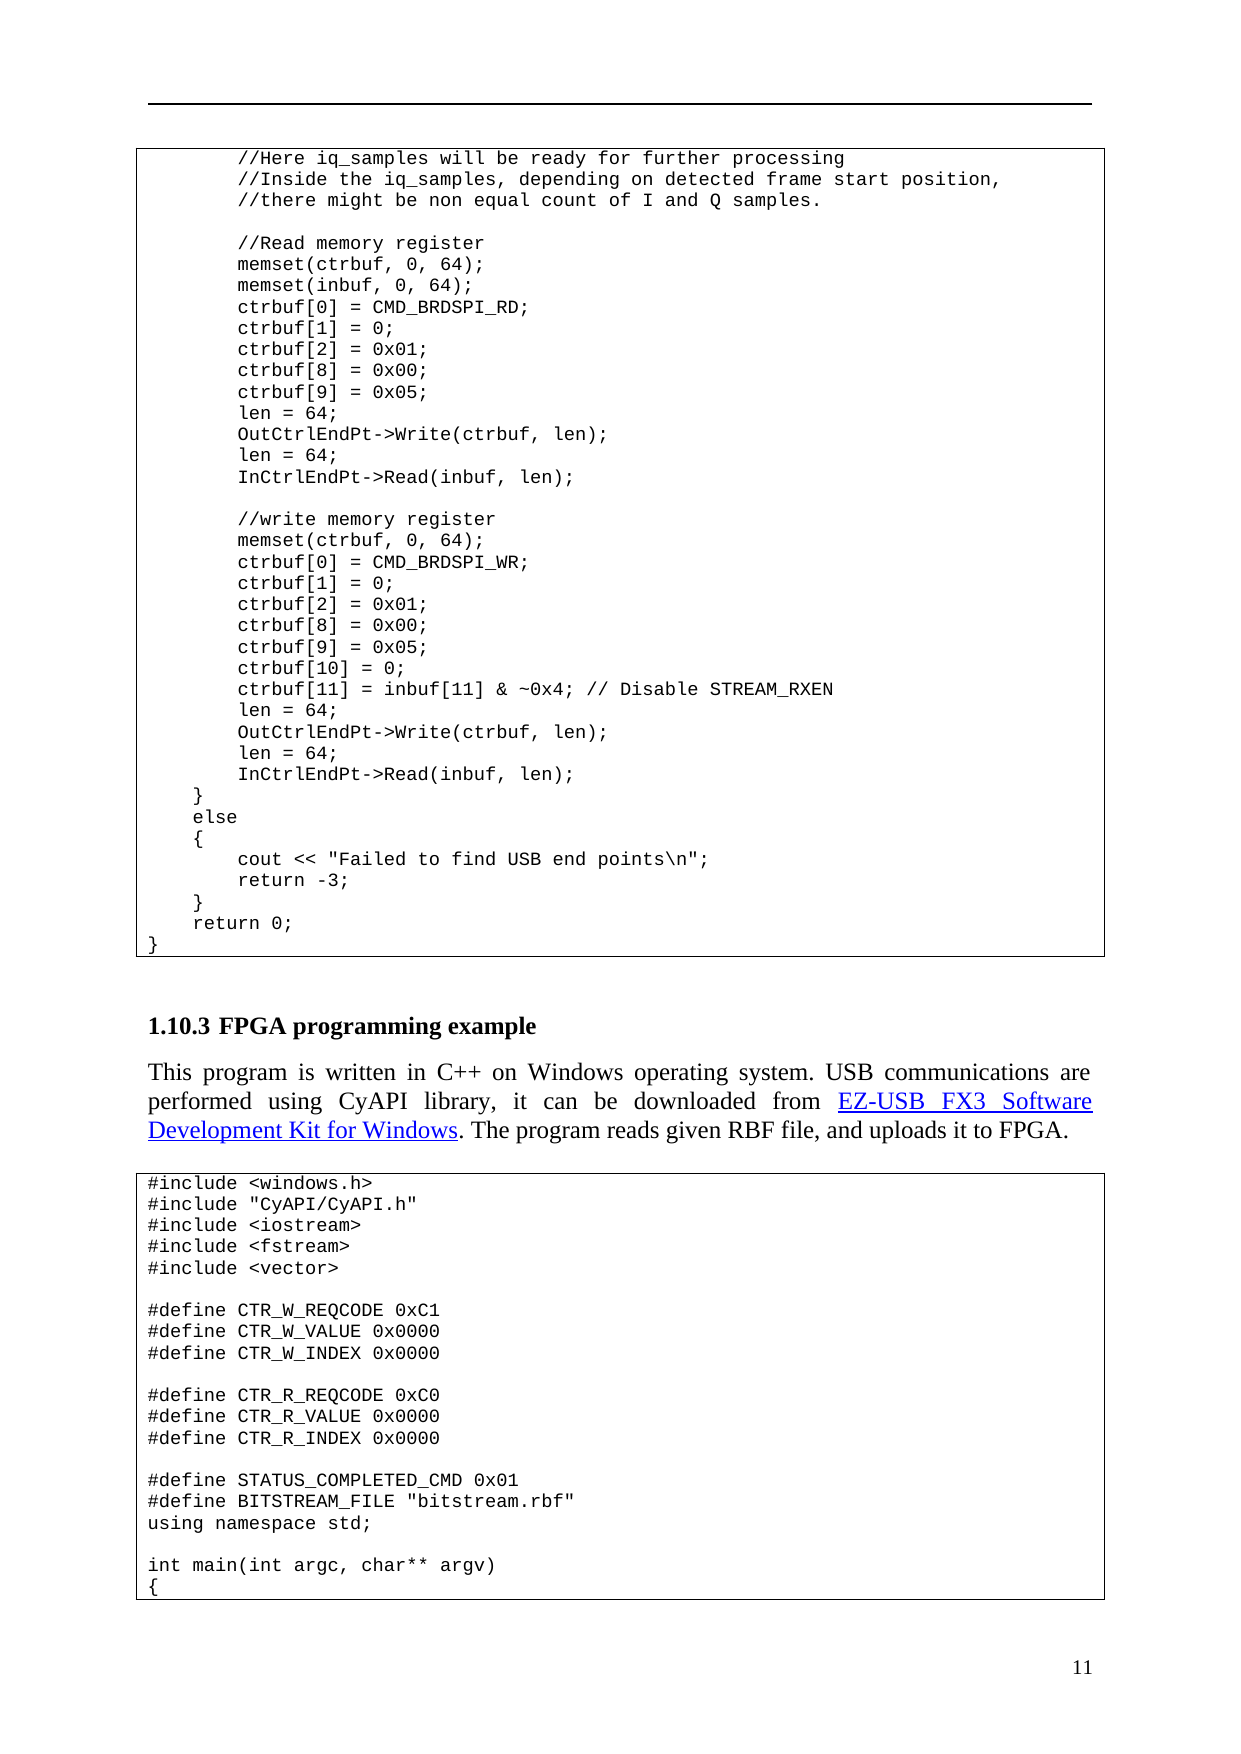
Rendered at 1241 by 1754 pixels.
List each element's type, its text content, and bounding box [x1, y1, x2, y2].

subtitle FPGA programming example [148, 1011, 1092, 1040]
table_header //Here iq_samples will be ready for further processing //Inside the iq_samples, depending on detected frame start position, //there might be non equal count of I and Q samples. //Read memory register memset(ctrbuf, 0, 64); memset(inbuf, 0, 64); ctrbuf[0] = CMD_BRDSPI_RD; ctrbuf[1] = 0; ctrbuf[2] = 0x01; ctrbuf[8] = 0x00; ctrbuf[9] = 0x05; len = 64; OutCtrlEndPt->Write(ctrbuf, len); len = 64; InCtrlEndPt->Read(inbuf, len); //write memory register memset(ctrbuf, 0, 64); ctrbuf[0] = CMD_BRDSPI_WR; ctrbuf[1] = 0; ctrbuf[2] = 0x01; ctrbuf[8] = 0x00; ctrbuf[9] = 0x05; ctrbuf[10] = 0; ctrbuf[11] = inbuf[11] & ~0x4; // Disable STREAM_RXEN len = 64; OutCtrlEndPt->Write(ctrbuf, len); len = 64; InCtrlEndPt->Read(inbuf, len); } else { cout << "Failed to find USB end points\n"; return -3; } return 0; } [137, 149, 1104, 956]
text This program is written in C++ on Windows operating system. USB communications are performed using CyAPI library, it can be downloaded from EZ-USB FX3 Software Development Kit for Windows. The program reads given RBF file, and uploads it to FPGA. [148, 1057, 1092, 1144]
table_header #include <windows.h> #include "CyAPI/CyAPI.h" #include <iostream> #include <fstream> #include <vector> #define CTR_W_REQCODE 0xC1 #define CTR_W_VALUE 0x0000 #define CTR_W_INDEX 0x0000 #define CTR_R_REQCODE 0xC0 #define CTR_R_VALUE 0x0000 #define CTR_R_INDEX 0x0000 #define STATUS_COMPLETED_CMD 0x01 #define BITSTREAM_FILE "bitstream.rbf" using namespace std; int main(int argc, char** argv) { [137, 1174, 1104, 1598]
